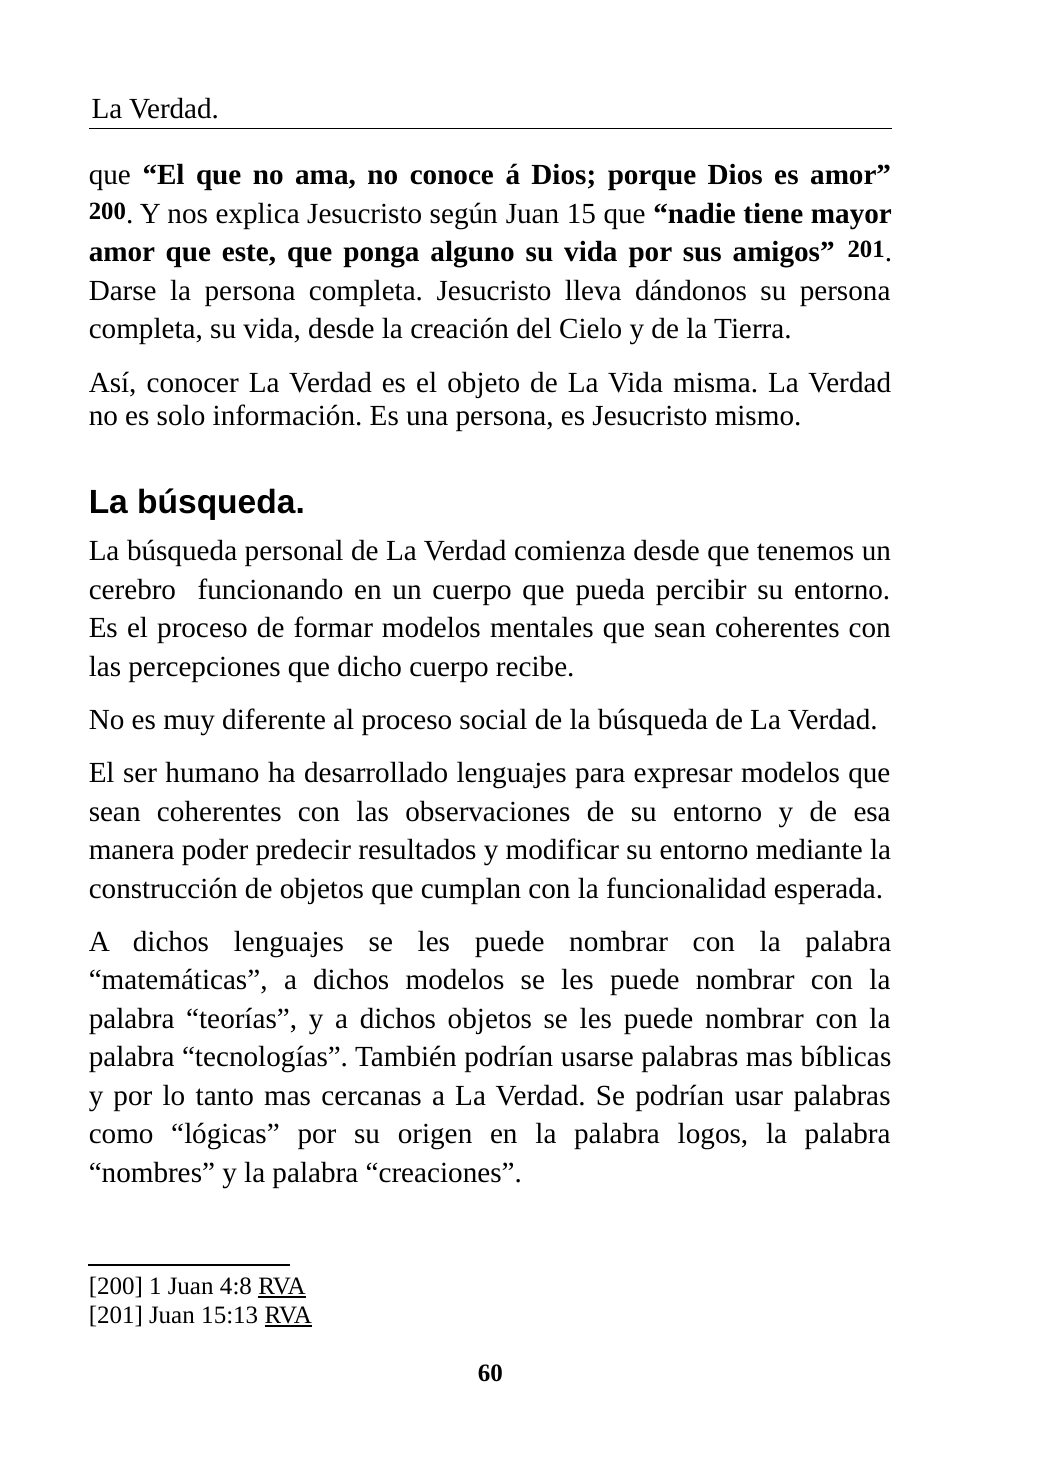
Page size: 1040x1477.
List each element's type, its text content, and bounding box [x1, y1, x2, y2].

subtitle La búsqueda. [88, 482, 892, 521]
text No es muy diferente al proceso social de la búsqueda de La Verdad. [88, 702, 892, 736]
text Así, conocer La Verdad es el objeto de La Vida misma. La Verdad no es solo información. Es una persona, es Jesucristo mismo. [88, 365, 892, 432]
text El ser humano ha desarrollado lenguajes para expresar modelos que sean coherentes con las observaciones de su entorno y de esa manera poder predecir resultados y modificar su entorno mediante la construcción de objetos que cumplan con la funcionalidad esperada. [88, 755, 892, 904]
text A dichos lenguajes se les puede nombrar con la palabra “matemáticas”, a dichos modelos se les puede nombrar con la palabra “teorías”, y a dichos objetos se les puede nombrar con la palabra “tecnologías”. También podrían usarse palabras mas bíblicas y por lo tanto mas cercanas a La Verdad. Se podrían usar palabras como “lógicas” por su origen en la palabra logos, la palabra “nombres” y la palabra “creaciones”. [88, 924, 892, 1189]
text La búsqueda personal de La Verdad comienza desde que tenemos un cerebro funcionando en un cuerpo que pueda percibir su entorno. Es el proceso de formar modelos mentales que sean coherentes con las percepciones que dicho cuerpo recibe. [88, 533, 892, 682]
text que “El que no ama, no conoce á Dios; porque Dios es amor” . Y nos explica Jesucristo según Juan 15 que “nadie tiene mayor amor que este, que ponga alguno su vida por sus amigos” . Darse la persona completa. Jesucristo lleva dándonos su persona completa, su vida, desde la creación del Cielo y de la Tierra. [88, 157, 892, 345]
text 1 Juan 4:8 RVA [88, 1271, 892, 1300]
text Juan 15:13 RVA [88, 1300, 892, 1329]
